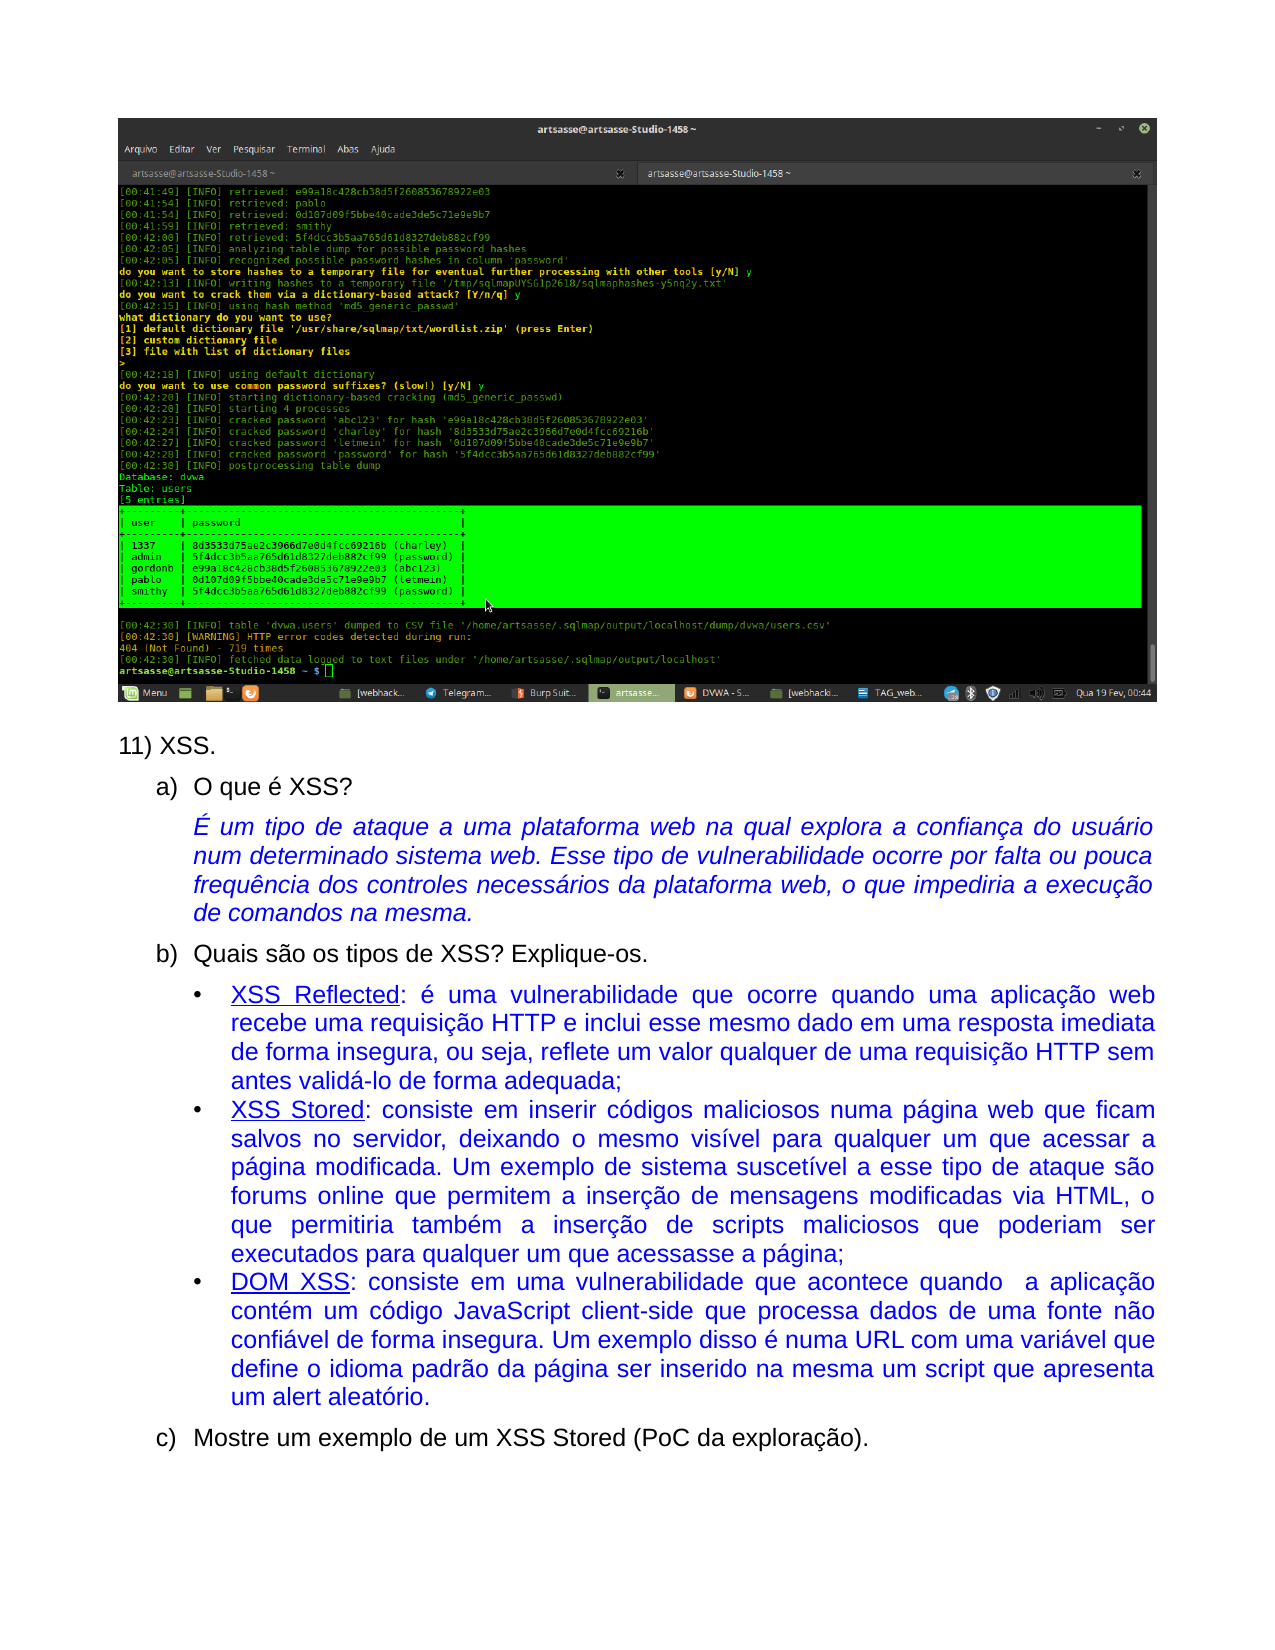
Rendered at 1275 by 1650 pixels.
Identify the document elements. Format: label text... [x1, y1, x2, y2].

text 11) XSS. [118, 731, 1157, 759]
list Quais são os tipos de XSS? Explique-os. [156, 939, 1157, 968]
list DOM XSS: consiste em uma vulnerabilidade que acontece quando a aplicação contém um código JavaScript client-side que processa dados de uma fonte não confiável de forma insegura. Um exemplo disso é numa URL com uma variável que define o idioma padrão da página ser inserido na mesma um script que apresenta um alert aleatório. [193, 1267, 1157, 1411]
list É um tipo de ataque a uma plataforma web na qual explora a confiança do usuário num determinado sistema web. Esse tipo de vulnerabilidade ocorre por falta ou pouca frequência dos controles necessários da plataforma web, o que impediria a execução de comandos na mesma. [156, 812, 1157, 927]
list XSS Reflected: é uma vulnerabilidade que ocorre quando uma aplicação web recebe uma requisição HTTP e inclui esse mesmo dado em uma resposta imediata de forma insegura, ou seja, reflete um valor qualquer de uma requisição HTTP sem antes validá-lo de forma adequada; [193, 979, 1157, 1095]
picture [118, 118, 1157, 702]
list XSS Stored: consiste em inserir códigos maliciosos numa página web que ficam salvos no servidor, deixando o mesmo visível para qualquer um que acessar a página modificada. Um exemplo de sistema suscetível a esse tipo de ataque são forums online que permitem a inserção de mensagens modificadas via HTML, o que permitiria também a inserção de scripts maliciosos que poderiam ser executados para qualquer um que acessasse a página; [193, 1095, 1157, 1267]
list Mostre um exemplo de um XSS Stored (PoC da exploração). [156, 1423, 1157, 1452]
list O que é XSS? [156, 771, 1157, 800]
